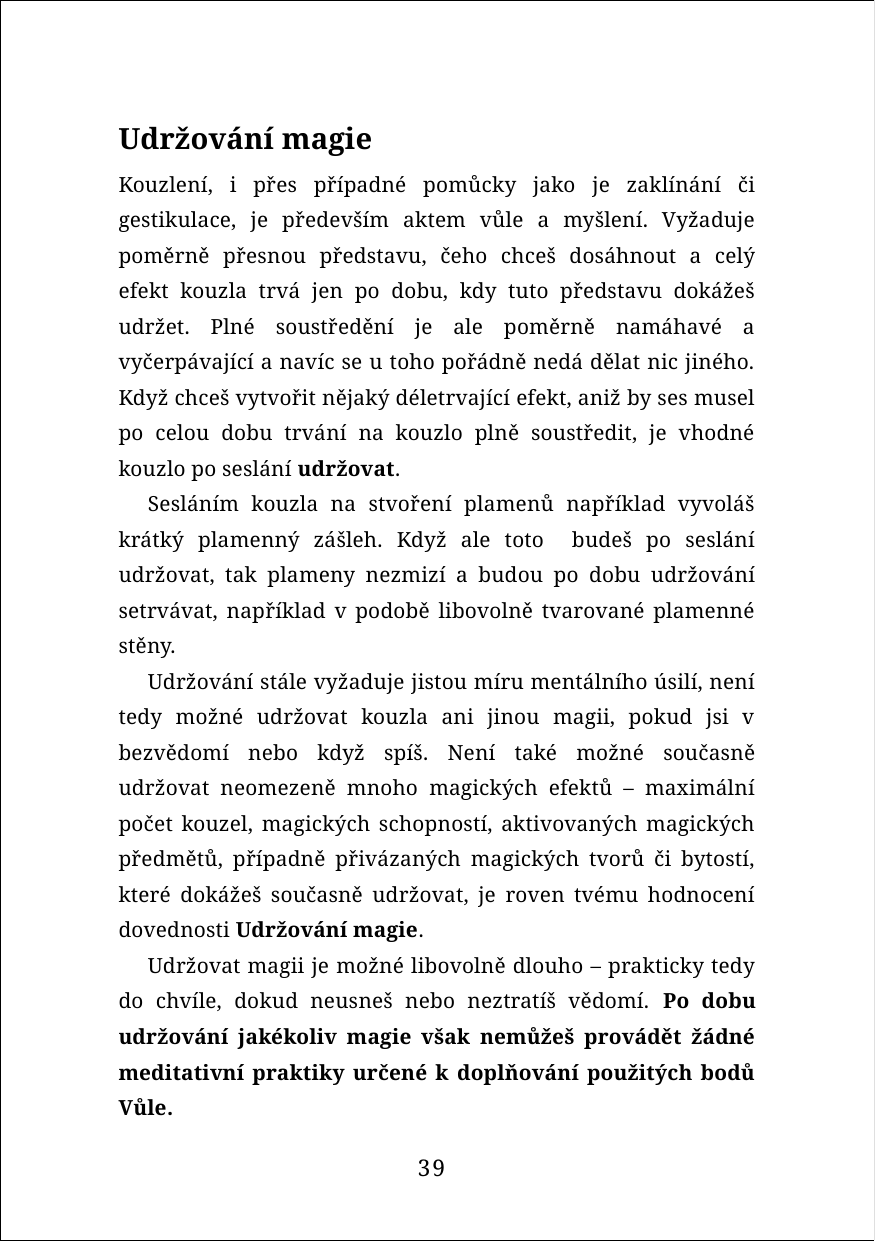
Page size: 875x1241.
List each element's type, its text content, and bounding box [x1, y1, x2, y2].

subtitle Udržování magie [118, 118, 756, 158]
text Kouzlení, i přes případné pomůcky jako je zaklínání či gestikulace, je především aktem vůle a myšlení. Vyžaduje poměrně přesnou představu, čeho chceš dosáhnout a celý efekt kouzla trvá jen po dobu, kdy tuto představu dokážeš udržet. Plné soustředění je ale poměrně namáhavé a vyčerpávající a navíc se u toho pořádně nedá dělat nic jiného. Když chceš vytvořit nějaký déletrvající efekt, aniž by ses musel po celou dobu trvání na kouzlo plně soustředit, je vhodné kouzlo po seslání udržovat. Sesláním kouzla na stvoření plamenů například vyvoláš krátký plamenný zášleh. Když ale toto budeš po seslání udržovat, tak plameny nezmizí a budou po dobu udržování setrvávat, například v podobě libovolně tvarované plamenné stěny. Udržování stále vyžaduje jistou míru mentálního úsilí, není tedy možné udržovat kouzla ani jinou magii, pokud jsi v bezvědomí nebo když spíš. Není také možné současně udržovat neomezeně mnoho magických efektů – maximální počet kouzel, magických schopností, aktivovaných magických předmětů, případně přivázaných magických tvorů či bytostí, které dokážeš současně udržovat, je roven tvému hodnocení dovednosti Udržování magie. Udržovat magii je možné libovolně dlouho – prakticky tedy do chvíle, dokud neusneš nebo neztratíš vědomí. Po dobu udržování jakékoliv magie však nemůžeš provádět žádné meditativní praktiky určené k doplňování použitých bodů Vůle. [118, 170, 756, 1122]
